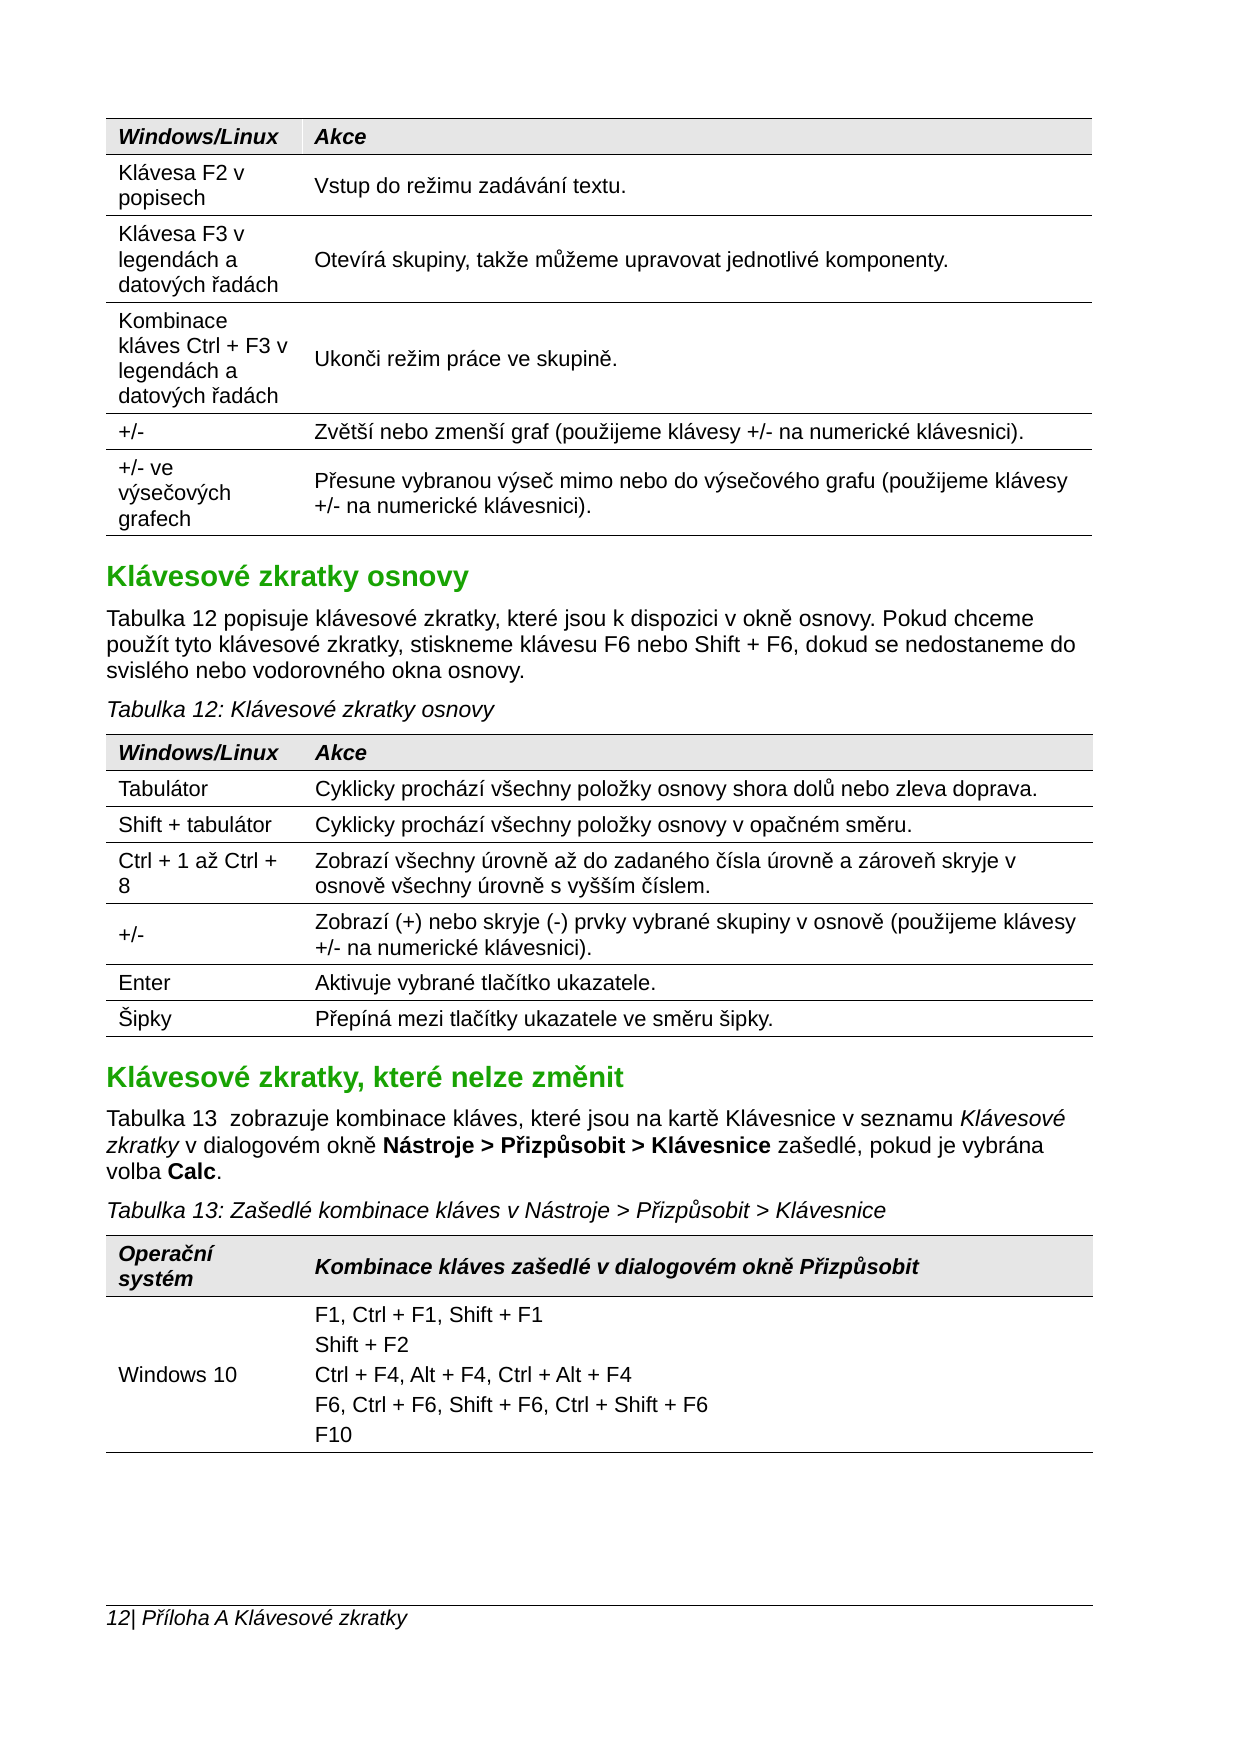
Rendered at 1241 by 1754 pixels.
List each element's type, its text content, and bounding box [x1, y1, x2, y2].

table_cell Ukonči režim práce ve skupině. [303, 303, 1092, 413]
table_cell Shift + tabulátor [106, 807, 303, 842]
table_cell Tabulátor [106, 771, 303, 806]
table_cell +/- ve výsečových grafech [106, 450, 302, 535]
table_header Windows/Linux [106, 735, 303, 770]
table_header Windows/Linux [106, 119, 302, 154]
table_cell Zvětší nebo zmenší graf (použijeme klávesy +/- na numerické klávesnici). [303, 414, 1092, 449]
table_cell Zobrazí (+) nebo skryje (-) prvky vybrané skupiny v osnově (použijeme klávesy +/- na numerické klávesnici). [303, 904, 1093, 964]
table_cell Enter [106, 965, 303, 1000]
table_cell Windows 10 [106, 1297, 303, 1452]
table_cell Aktivuje vybrané tlačítko ukazatele. [303, 965, 1093, 1000]
subtitle Klávesové zkratky, které nelze změnit [106, 1060, 1093, 1093]
table_cell Kombinace kláves Ctrl + F3 v legendách a datových řadách [106, 303, 302, 413]
table_cell F1, Ctrl + F1, Shift + F1 Shift + F2 Ctrl + F4, Alt + F4, Ctrl + Alt + F4 F6, Ctrl + F6, Shift + F6, Ctrl + Shift + F6 F10 [303, 1297, 1093, 1452]
text Tabulka 12 popisuje klávesové zkratky, které jsou k dispozici v okně osnovy. Pokud chceme použít tyto klávesové zkratky, stiskneme klávesu F6 nebo Shift + F6, dokud se nedostaneme do svislého nebo vodorovného okna osnovy. [106, 604, 1093, 683]
subtitle Klávesové zkratky osnovy [106, 559, 1093, 593]
table_cell Přesune vybranou výseč mimo nebo do výsečového grafu (použijeme klávesy +/- na numerické klávesnici). [303, 450, 1092, 535]
table_cell Přepíná mezi tlačítky ukazatele ve směru šipky. [303, 1001, 1093, 1036]
table_cell +/- [106, 414, 302, 449]
text Tabulka 13 zobrazuje kombinace kláves, které jsou na kartě Klávesnice v seznamu Klávesové zkratky v dialogovém okně Nástroje > Přizpůsobit > Klávesnice zašedlé, pokud je vybrána volba Calc. [106, 1105, 1093, 1184]
table_cell Otevírá skupiny, takže můžeme upravovat jednotlivé komponenty. [303, 216, 1092, 302]
table_cell Zobrazí všechny úrovně až do zadaného čísla úrovně a zároveň skryje v osnově všechny úrovně s vyšším číslem. [303, 843, 1093, 903]
table_cell Vstup do režimu zadávání textu. [303, 155, 1092, 215]
text Tabulka 13: Zašedlé kombinace kláves v Nástroje > Přizpůsobit > Klávesnice [106, 1197, 1093, 1223]
table_header Operační systém [106, 1236, 303, 1296]
table_header Kombinace kláves zašedlé v dialogovém okně Přizpůsobit [303, 1236, 1093, 1296]
table_cell Klávesa F2 v popisech [106, 155, 302, 215]
table_cell +/- [106, 904, 303, 964]
table_cell Šipky [106, 1001, 303, 1036]
table_cell Cyklicky prochází všechny položky osnovy v opačném směru. [303, 807, 1093, 842]
table_cell Ctrl + 1 až Ctrl + 8 [106, 843, 303, 903]
table_cell Cyklicky prochází všechny položky osnovy shora dolů nebo zleva doprava. [303, 771, 1093, 806]
table_cell Klávesa F3 v legendách a datových řadách [106, 216, 302, 302]
table_header Akce [303, 735, 1093, 770]
table_header Akce [303, 119, 1092, 154]
text Tabulka 12: Klávesové zkratky osnovy [106, 696, 1093, 722]
